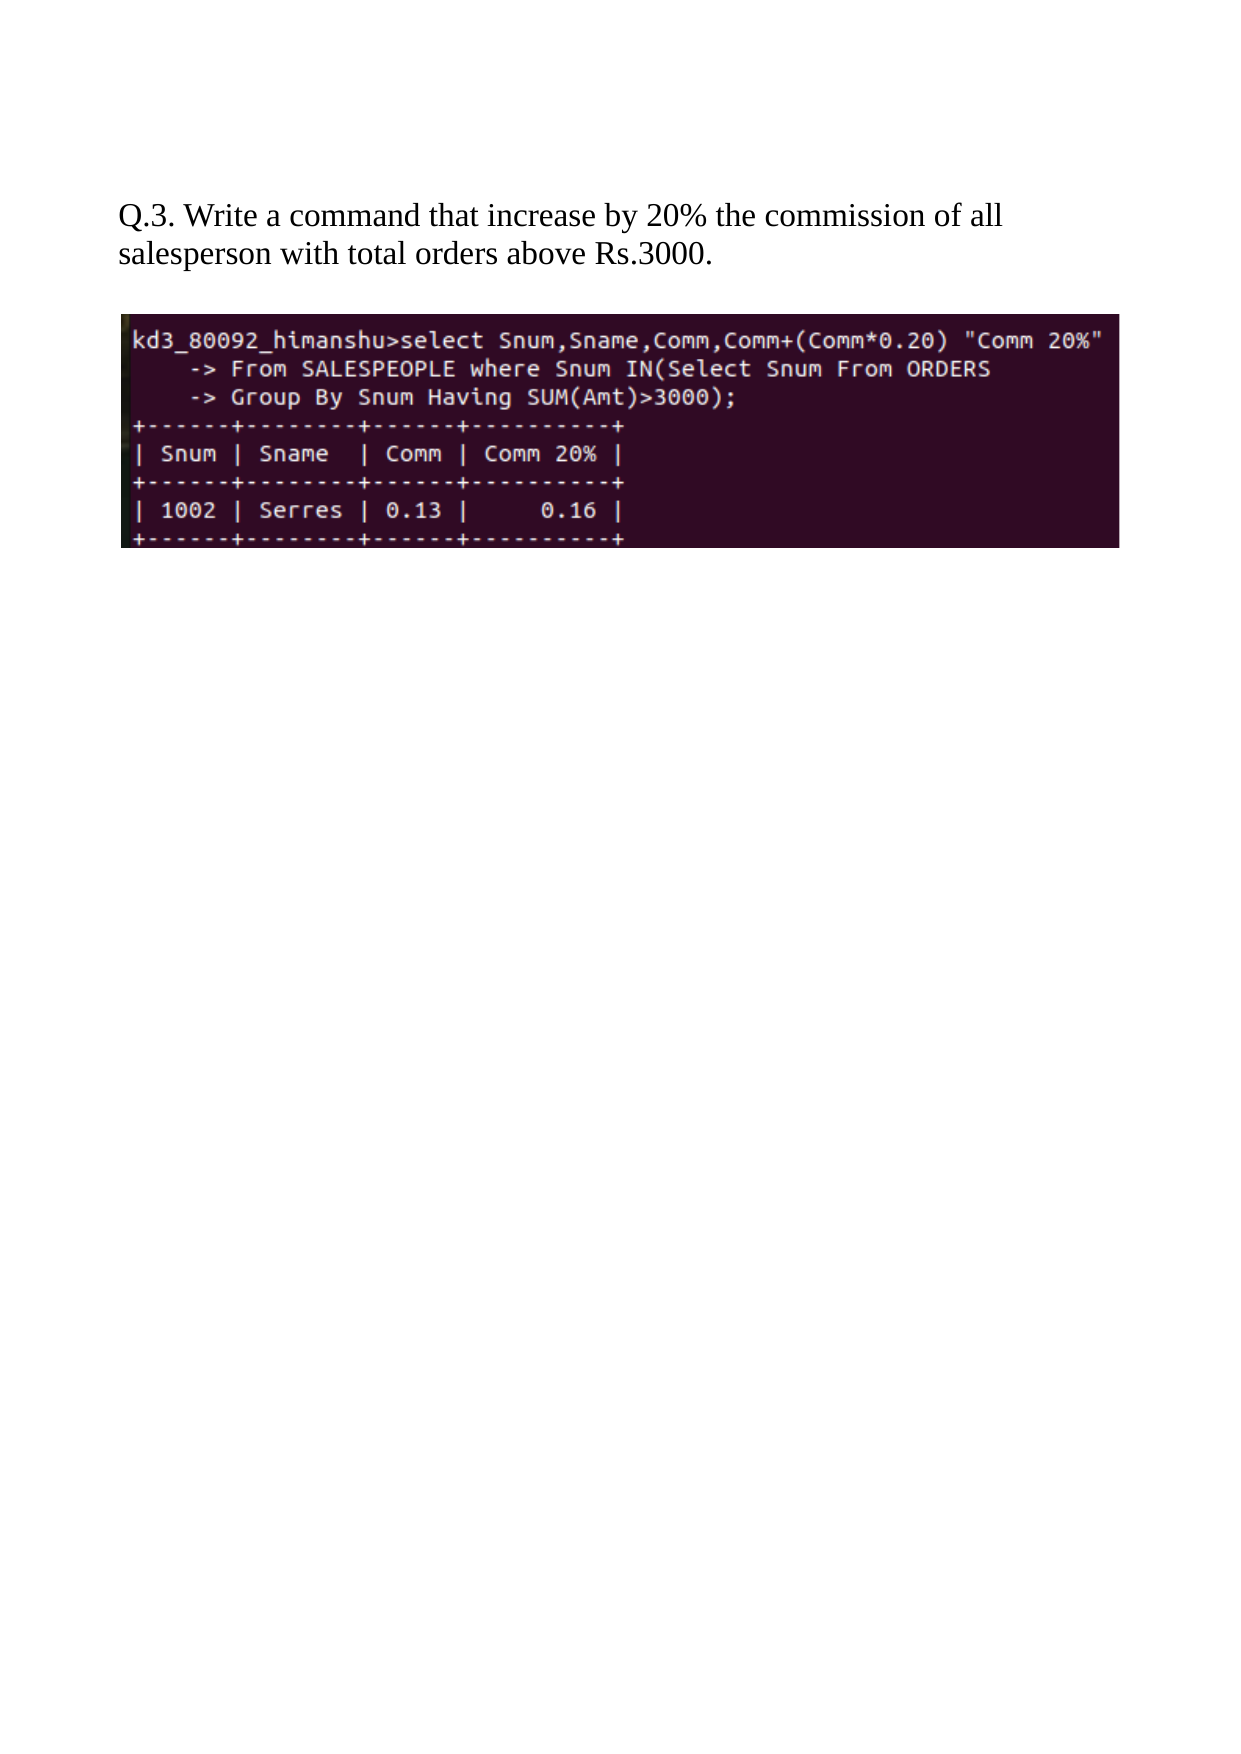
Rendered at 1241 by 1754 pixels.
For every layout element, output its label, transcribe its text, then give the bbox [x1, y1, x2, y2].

picture [121, 314, 1120, 548]
text Q.3. Write a command that increase by 20% the commission of all salesperson with total orders above Rs.3000. [118, 195, 1122, 271]
